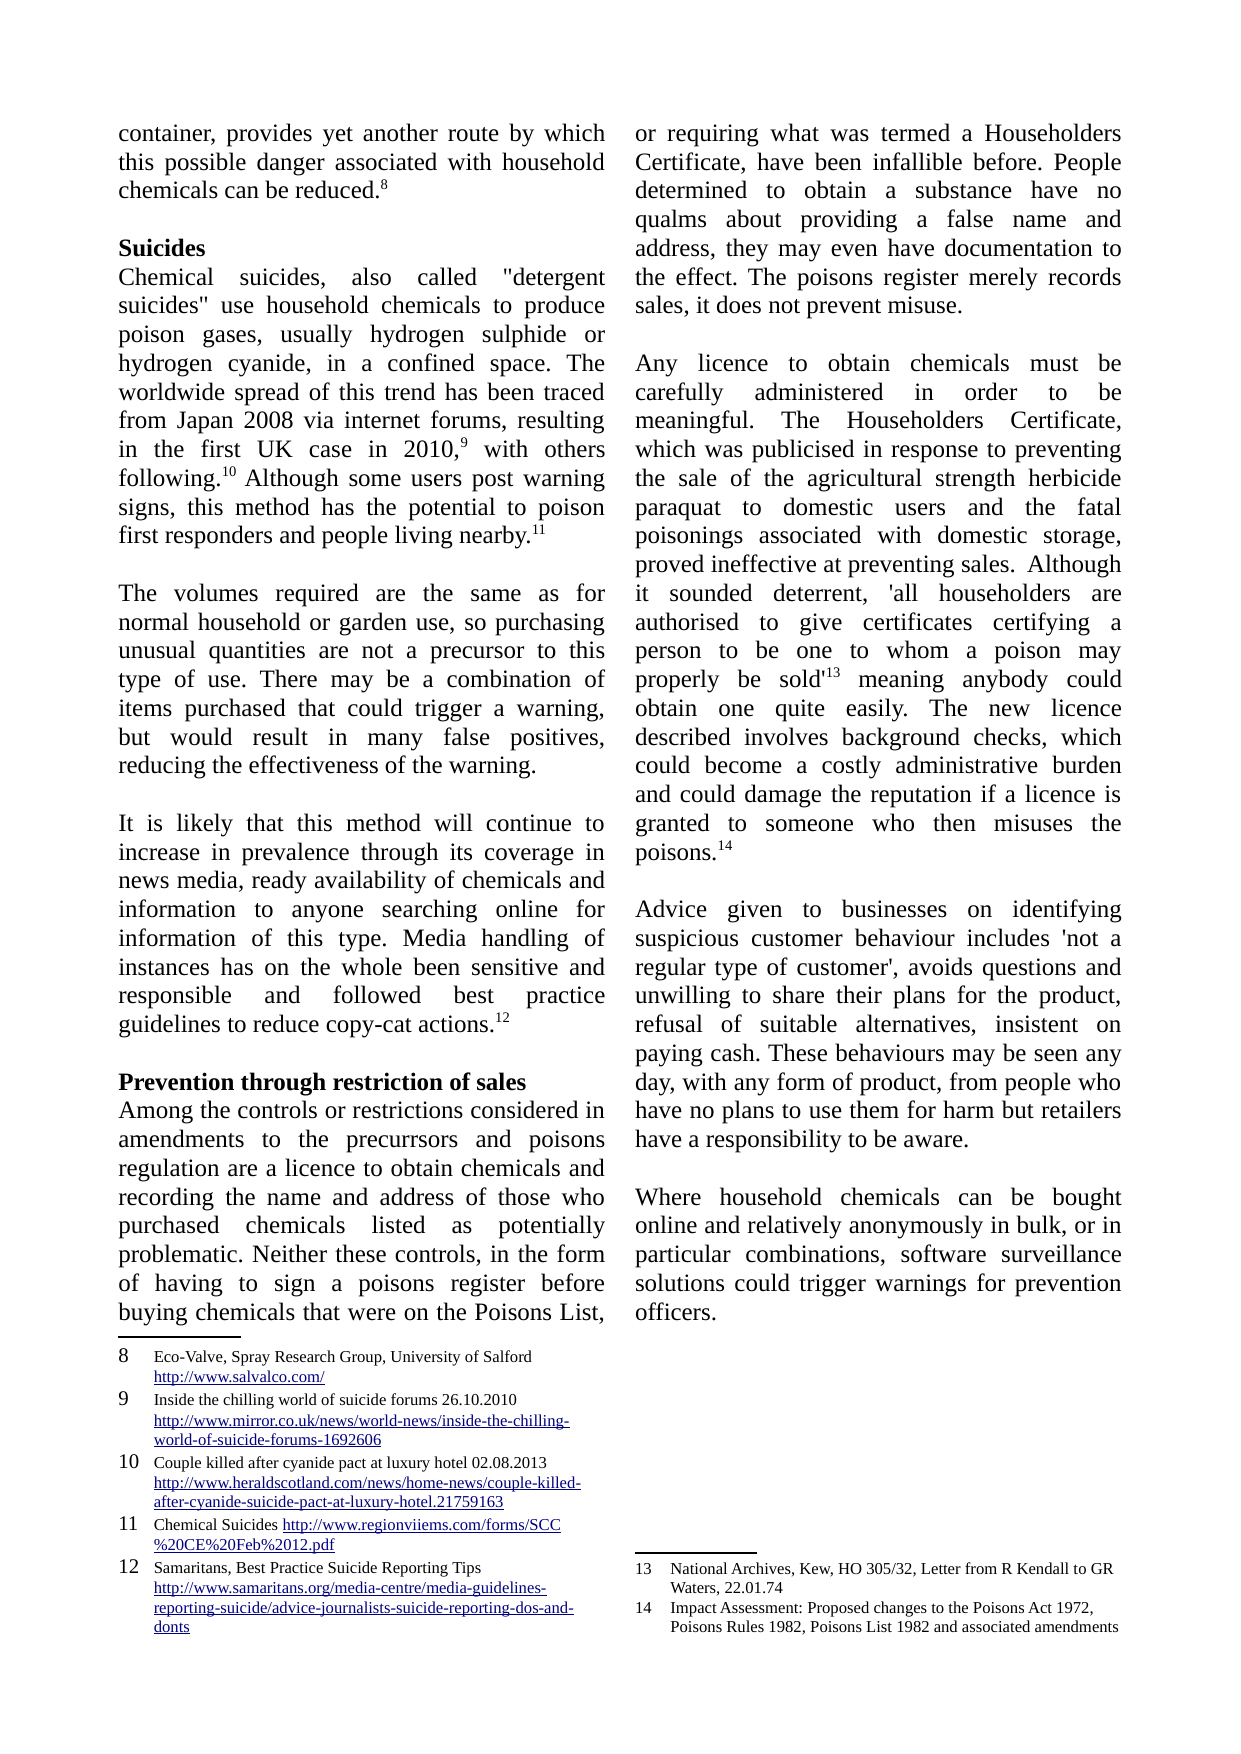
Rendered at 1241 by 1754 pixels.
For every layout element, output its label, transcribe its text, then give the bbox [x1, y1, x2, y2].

text Any licence to obtain chemicals must be carefully administered in order to be meaningful. The Householders Certificate, which was publicised in response to preventing the sale of the agricultural strength herbicide paraquat to domestic users and the fatal poisonings associated with domestic storage, proved ineffective at preventing sales. Although it sounded deterrent, 'all householders are authorised to give certificates certifying a person to be one to whom a poison may properly be sold' meaning anybody could obtain one quite easily. The new licence described involves background checks, which could become a costly administrative burden and could damage the reputation if a licence is granted to someone who then misuses the poisons. [635, 348, 1122, 866]
text Where household chemicals can be bought online and relatively anonymously in bulk, or in particular combinations, software surveillance solutions could trigger warnings for prevention officers. [635, 1182, 1122, 1326]
text Chemical suicides, also called "detergent suicides" use household chemicals to produce poison gases, usually hydrogen sulphide or hydrogen cyanide, in a confined space. The worldwide spread of this trend has been traced from Japan 2008 via internet forums, resulting in the first UK case in 2010, with others following. Although some users post warning signs, this method has the potential to poison first responders and people living nearby. [118, 262, 605, 549]
text Couple killed after cyanide pact at luxury hotel 02.08.2013 http://www.heraldscotland.com/news/home-news/couple-killed-after-cyanide-suicide-pact-at-luxury-hotel.21759163 [118, 1449, 605, 1511]
text Impact Assessment: Proposed changes to the Poisons Act 1972, Poisons Rules 1982, Poisons List 1982 and associated amendments [635, 1597, 1122, 1636]
text Samaritans, Best Practice Suicide Reporting Tips http://www.samaritans.org/media-centre/media-guidelines-reporting-suicide/advice-journalists-suicide-reporting-dos-and-donts [118, 1554, 605, 1636]
text National Archives, Kew, HO 305/32, Letter from R Kendall to GR Waters, 22.01.74 [635, 1559, 1122, 1597]
text Suicides [118, 233, 605, 262]
text Prevention through restriction of sales [118, 1067, 605, 1096]
text container, provides yet another route by which this possible danger associated with household chemicals can be reduced. [118, 118, 605, 204]
text Among the controls or restrictions considered in amendments to the precurrsors and poisons regulation are a licence to obtain chemicals and recording the name and address of those who purchased chemicals listed as potentially problematic. Neither these controls, in the form of having to sign a poisons register before buying chemicals that were on the Poisons List, [118, 1096, 605, 1326]
text Advice given to businesses on identifying suspicious customer behaviour includes 'not a regular type of customer', avoids questions and unwilling to share their plans for the product, refusal of suitable alternatives, insistent on paying cash. These behaviours may be seen any day, with any form of product, from people who have no plans to use them for harm but retailers have a responsibility to be aware. [635, 894, 1122, 1153]
text It is likely that this method will continue to increase in prevalence through its coverage in news media, ready availability of chemicals and information to anyone searching online for information of this type. Media handling of instances has on the whole been sensitive and responsible and followed best practice guidelines to reduce copy-cat actions. [118, 808, 605, 1038]
text Chemical Suicides http://www.regionviiems.com/forms/SCC%20CE%20Feb%2012.pdf [118, 1511, 605, 1554]
text Eco-Valve, Spray Research Group, University of Salford http://www.salvalco.com/ [118, 1343, 605, 1386]
text The volumes required are the same as for normal household or garden use, so purchasing unusual quantities are not a precursor to this type of use. There may be a combination of items purchased that could trigger a warning, but would result in many false positives, reducing the effectiveness of the warning. [118, 578, 605, 779]
text Inside the chilling world of suicide forums 26.10.2010 http://www.mirror.co.uk/news/world-news/inside-the-chilling-world-of-suicide-forums-1692606 [118, 1386, 605, 1449]
text or requiring what was termed a Householders Certificate, have been infallible before. People determined to obtain a substance have no qualms about providing a false name and address, they may even have documentation to the effect. The poisons register merely records sales, it does not prevent misuse. [635, 118, 1122, 319]
